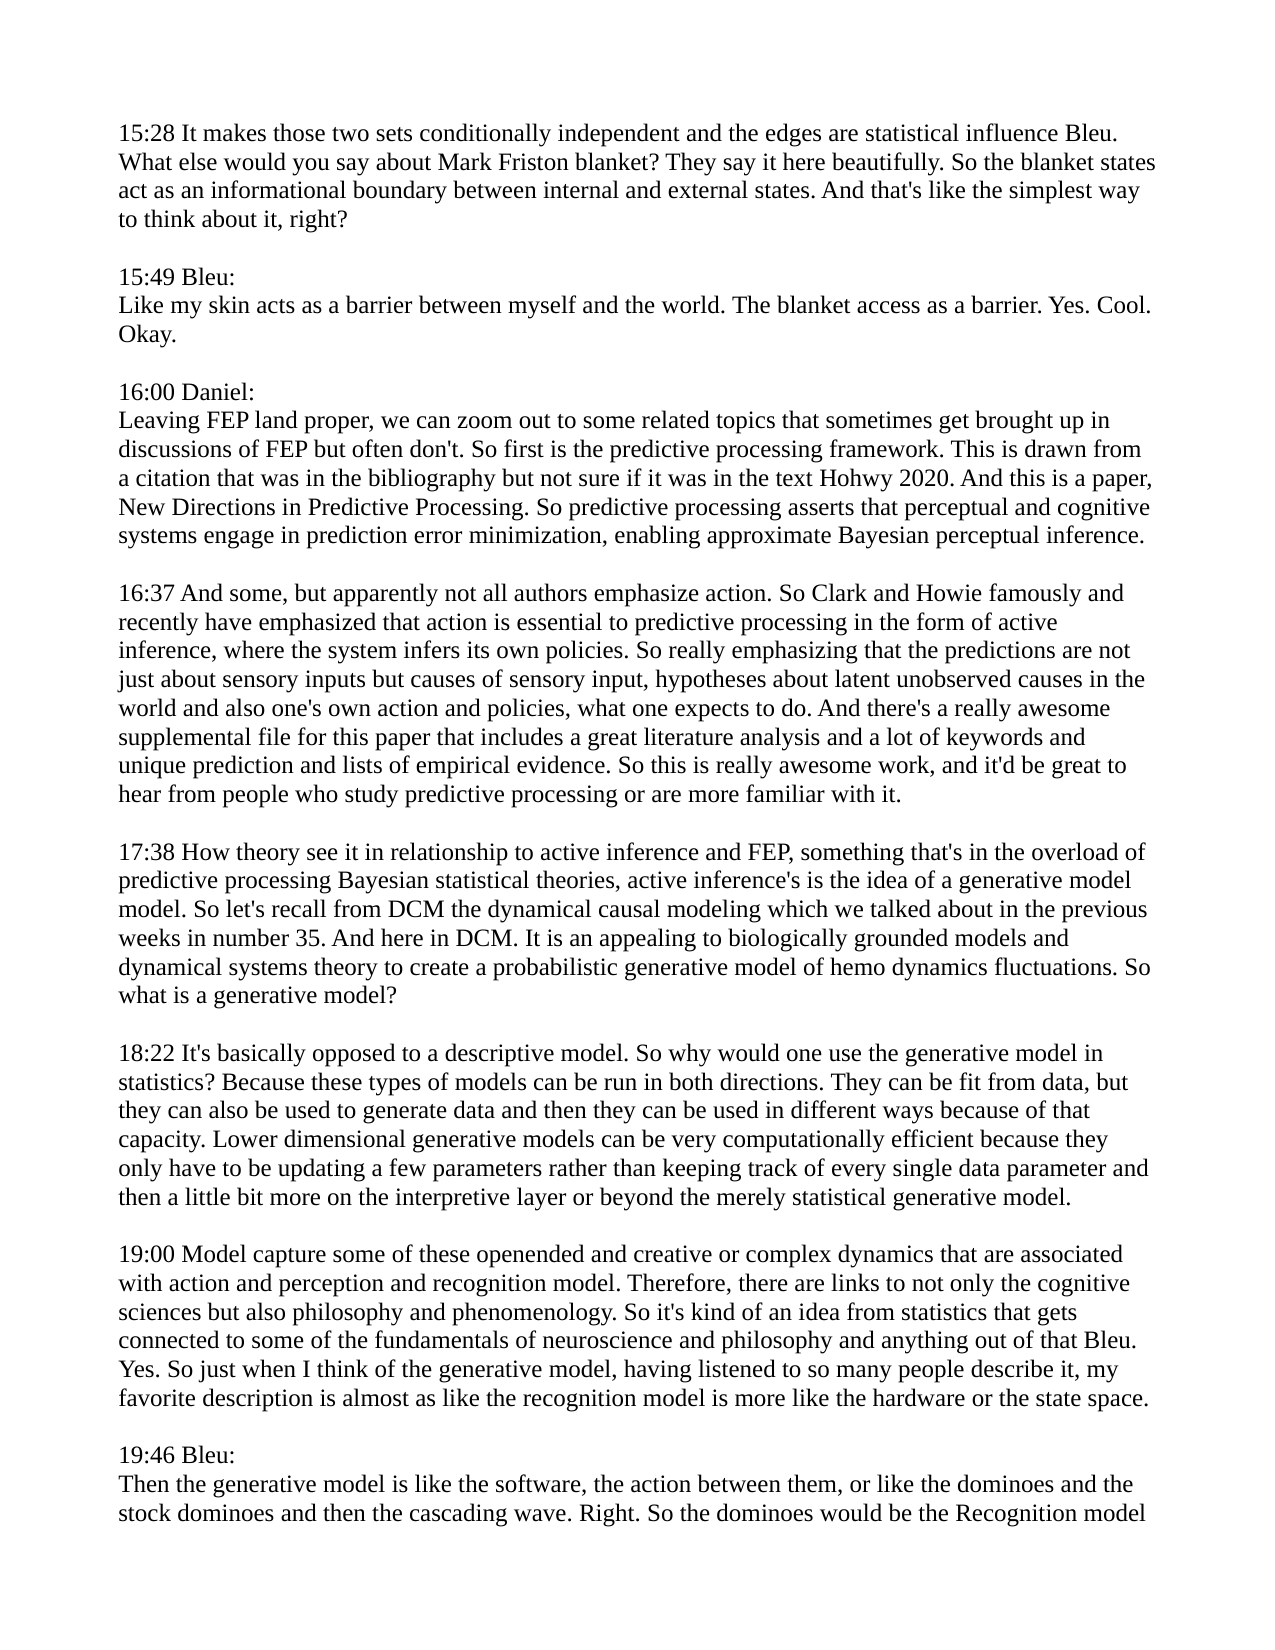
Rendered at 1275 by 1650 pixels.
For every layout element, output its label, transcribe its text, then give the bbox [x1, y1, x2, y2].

text 15:28 It makes those two sets conditionally independent and the edges are statistical influence Bleu. What else would you say about Mark Friston blanket? They say it here beautifully. So the blanket states act as an informational boundary between internal and external states. And that's like the simplest way to think about it, right? 15:49 Bleu: Like my skin acts as a barrier between myself and the world. The blanket access as a barrier. Yes. Cool. Okay. 16:00 Daniel: Leaving FEP land proper, we can zoom out to some related topics that sometimes get brought up in discussions of FEP but often don't. So first is the predictive processing framework. This is drawn from a citation that was in the bibliography but not sure if it was in the text Hohwy 2020. And this is a paper, New Directions in Predictive Processing. So predictive processing asserts that perceptual and cognitive systems engage in prediction error minimization, enabling approximate Bayesian perceptual inference. 16:37 And some, but apparently not all authors emphasize action. So Clark and Howie famously and recently have emphasized that action is essential to predictive processing in the form of active inference, where the system infers its own policies. So really emphasizing that the predictions are not just about sensory inputs but causes of sensory input, hypotheses about latent unobserved causes in the world and also one's own action and policies, what one expects to do. And there's a really awesome supplemental file for this paper that includes a great literature analysis and a lot of keywords and unique prediction and lists of empirical evidence. So this is really awesome work, and it'd be great to hear from people who study predictive processing or are more familiar with it. 17:38 How theory see it in relationship to active inference and FEP, something that's in the overload of predictive processing Bayesian statistical theories, active inference's is the idea of a generative model model. So let's recall from DCM the dynamical causal modeling which we talked about in the previous weeks in number 35. And here in DCM. It is an appealing to biologically grounded models and dynamical systems theory to create a probabilistic generative model of hemo dynamics fluctuations. So what is a generative model? 18:22 It's basically opposed to a descriptive model. So why would one use the generative model in statistics? Because these types of models can be run in both directions. They can be fit from data, but they can also be used to generate data and then they can be used in different ways because of that capacity. Lower dimensional generative models can be very computationally efficient because they only have to be updating a few parameters rather than keeping track of every single data parameter and then a little bit more on the interpretive layer or beyond the merely statistical generative model. 19:00 Model capture some of these openended and creative or complex dynamics that are associated with action and perception and recognition model. Therefore, there are links to not only the cognitive sciences but also philosophy and phenomenology. So it's kind of an idea from statistics that gets connected to some of the fundamentals of neuroscience and philosophy and anything out of that Bleu. Yes. So just when I think of the generative model, having listened to so many people describe it, my favorite description is almost as like the recognition model is more like the hardware or the state space. 19:46 Bleu: Then the generative model is like the software, the action between them, or like the dominoes and the stock dominoes and then the cascading wave. Right. So the dominoes would be the Recognition model [118, 118, 1157, 1527]
